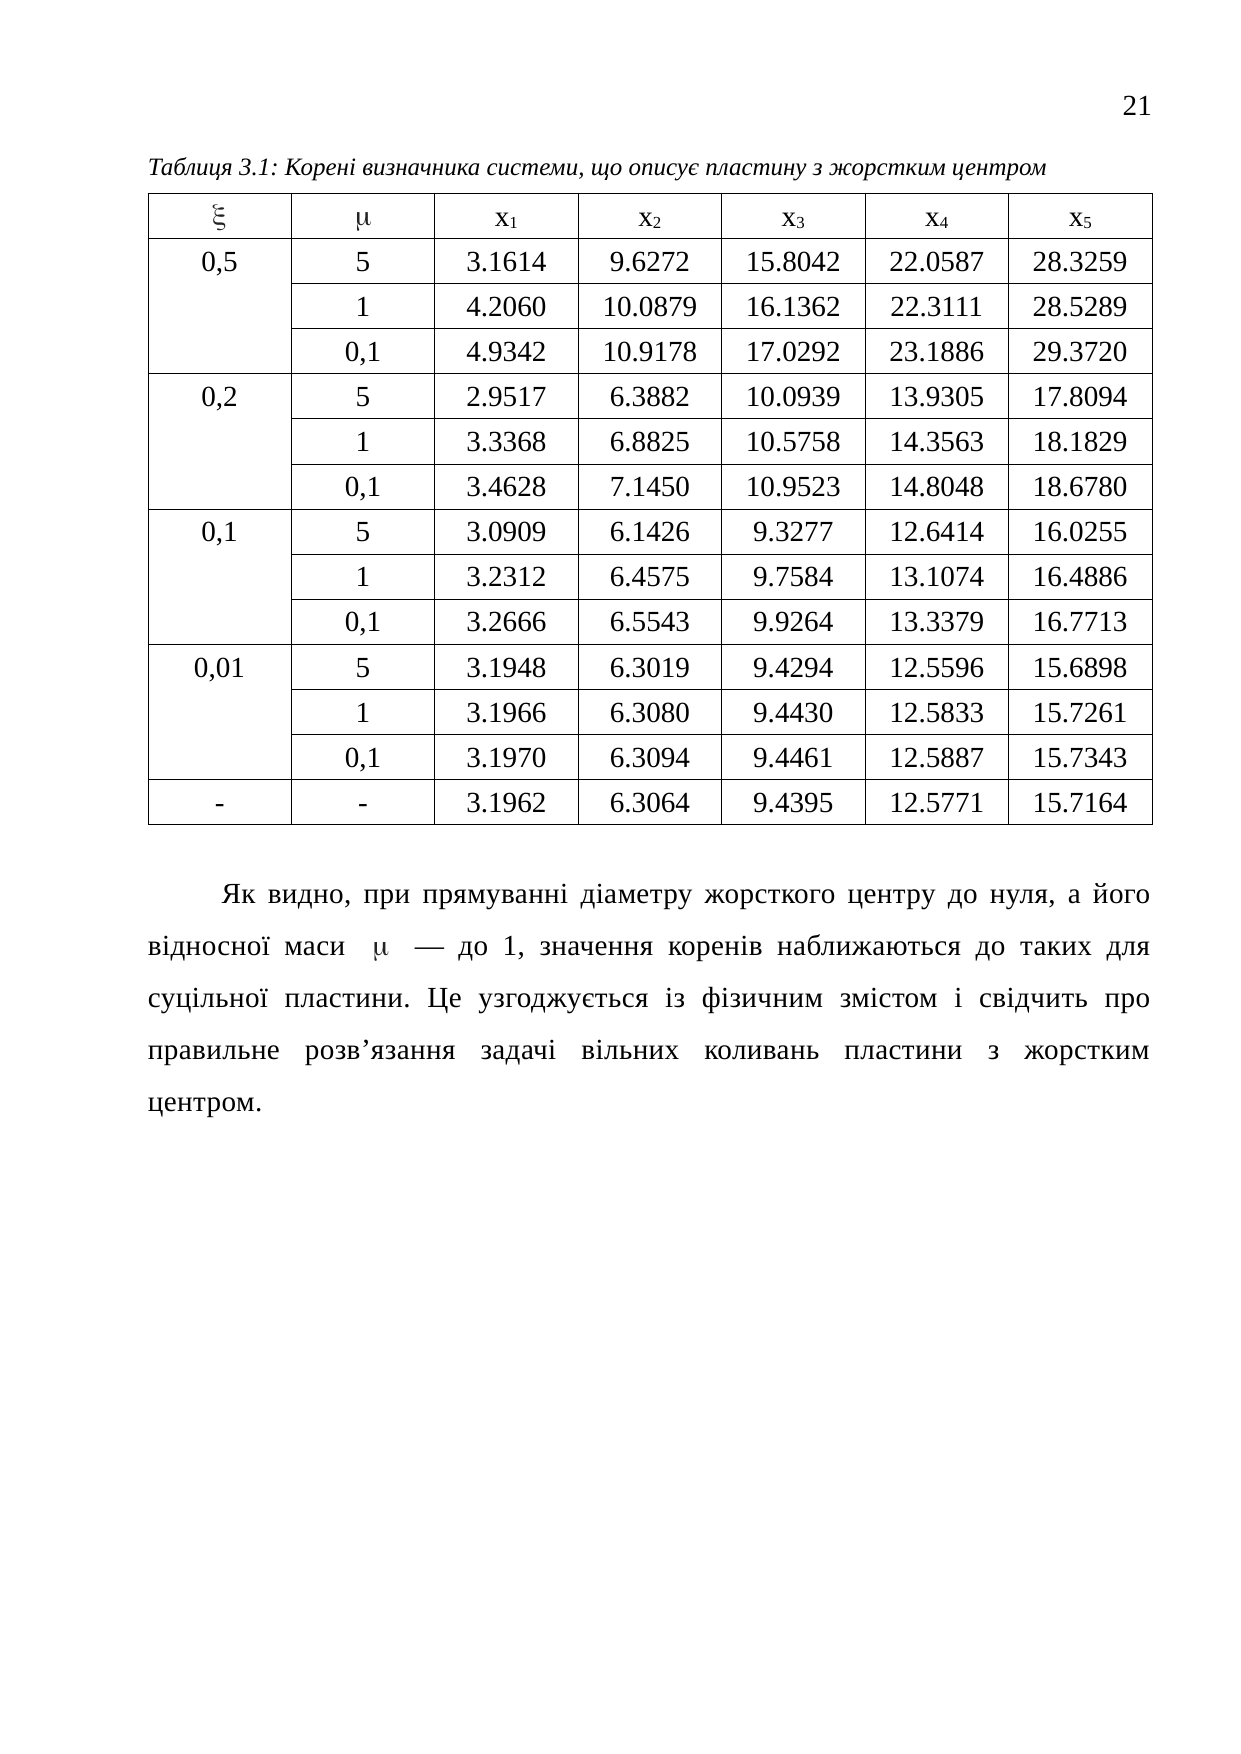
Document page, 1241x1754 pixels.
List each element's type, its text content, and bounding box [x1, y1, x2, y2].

table_cell 4.9342 [435, 329, 578, 373]
table_cell 15.7261 [1009, 690, 1152, 734]
table_cell 3.1948 [435, 645, 578, 689]
table_cell 5 [292, 374, 434, 418]
table_cell 0,1 [292, 329, 434, 373]
table_cell 6.3064 [579, 780, 721, 824]
table_cell 0,5 [149, 239, 291, 373]
table_cell 17.0292 [722, 329, 865, 373]
table_cell 3.2666 [435, 600, 578, 644]
table_cell 9.7584 [722, 555, 865, 599]
table_cell 16.7713 [1009, 600, 1152, 644]
table_cell 14.3563 [866, 419, 1008, 463]
table_cell 3.1614 [435, 239, 578, 283]
table_cell 23.1886 [866, 329, 1008, 373]
table_cell 12.6414 [866, 510, 1008, 554]
table_cell 2.9517 [435, 374, 578, 418]
text Як видно, при прямуванні діаметру жорсткого центру до нуля, а його відносної маси — до 1, значення коренів наближаються до таких для суцільної пластини. Це узгоджується із фізичним змістом і свідчить про правильне розв’язання задачі вільних коливань пластини з жорстким центром. [148, 876, 1152, 1118]
table_cell 9.9264 [722, 600, 865, 644]
table_cell 9.4294 [722, 645, 865, 689]
table_cell 13.1074 [866, 555, 1008, 599]
table_cell 0,1 [292, 465, 434, 508]
table_cell 10.9178 [579, 329, 721, 373]
table_cell 12.5887 [866, 735, 1008, 779]
table_cell 4.2060 [435, 284, 578, 328]
table_cell 7.1450 [579, 465, 721, 508]
table_cell 3.1966 [435, 690, 578, 734]
table_cell 6.3080 [579, 690, 721, 734]
table_header [292, 194, 434, 238]
table_header x2 [579, 194, 721, 238]
table_cell 15.6898 [1009, 645, 1152, 689]
table_header x5 [1009, 194, 1152, 238]
table_cell 28.3259 [1009, 239, 1152, 283]
table_cell 3.1962 [435, 780, 578, 824]
table_cell 9.4461 [722, 735, 865, 779]
table_cell 18.1829 [1009, 419, 1152, 463]
table_cell 15.8042 [722, 239, 865, 283]
table_cell 1 [292, 690, 434, 734]
table_header [149, 194, 291, 238]
text Таблиця 3.1: Корені визначника системи, що описує пластину з жорстким центром [148, 152, 1152, 180]
table_cell 13.9305 [866, 374, 1008, 418]
table_cell 5 [292, 510, 434, 554]
table_header x1 [435, 194, 578, 238]
table_cell 10.0939 [722, 374, 865, 418]
table_cell 9.4430 [722, 690, 865, 734]
table_cell 6.5543 [579, 600, 721, 644]
table_cell 9.4395 [722, 780, 865, 824]
table_cell 1 [292, 419, 434, 463]
table_cell - [149, 780, 291, 824]
table_header x3 [722, 194, 865, 238]
table_cell 22.0587 [866, 239, 1008, 283]
table_cell - [292, 780, 434, 824]
table_cell 1 [292, 555, 434, 599]
table_cell 16.4886 [1009, 555, 1152, 599]
table_cell 13.3379 [866, 600, 1008, 644]
table_cell 10.0879 [579, 284, 721, 328]
table_cell 3.4628 [435, 465, 578, 508]
table_cell 5 [292, 239, 434, 283]
table_cell 12.5771 [866, 780, 1008, 824]
table_cell 12.5833 [866, 690, 1008, 734]
table_cell 0,01 [149, 645, 291, 779]
table_header x4 [866, 194, 1008, 238]
table_cell 1 [292, 284, 434, 328]
table_cell 28.5289 [1009, 284, 1152, 328]
table_cell 3.3368 [435, 419, 578, 463]
table_cell 16.1362 [722, 284, 865, 328]
table_cell 6.3094 [579, 735, 721, 779]
table_cell 0,1 [292, 735, 434, 779]
table_cell 17.8094 [1009, 374, 1152, 418]
table_cell 3.1970 [435, 735, 578, 779]
table_cell 15.7343 [1009, 735, 1152, 779]
table_cell 18.6780 [1009, 465, 1152, 508]
table_cell 16.0255 [1009, 510, 1152, 554]
table_cell 9.3277 [722, 510, 865, 554]
table_cell 10.9523 [722, 465, 865, 508]
table_cell 14.8048 [866, 465, 1008, 508]
table_cell 9.6272 [579, 239, 721, 283]
table_cell 5 [292, 645, 434, 689]
table_cell 0,1 [149, 510, 291, 644]
table_cell 0,1 [292, 600, 434, 644]
table_cell 6.1426 [579, 510, 721, 554]
table_cell 6.4575 [579, 555, 721, 599]
table_cell 0,2 [149, 374, 291, 508]
table_cell 6.8825 [579, 419, 721, 463]
table_cell 22.3111 [866, 284, 1008, 328]
table_cell 6.3882 [579, 374, 721, 418]
table_cell 29.3720 [1009, 329, 1152, 373]
table_cell 3.2312 [435, 555, 578, 599]
table_cell 6.3019 [579, 645, 721, 689]
table_cell 3.0909 [435, 510, 578, 554]
table_cell 12.5596 [866, 645, 1008, 689]
table_cell 10.5758 [722, 419, 865, 463]
table_cell 15.7164 [1009, 780, 1152, 824]
